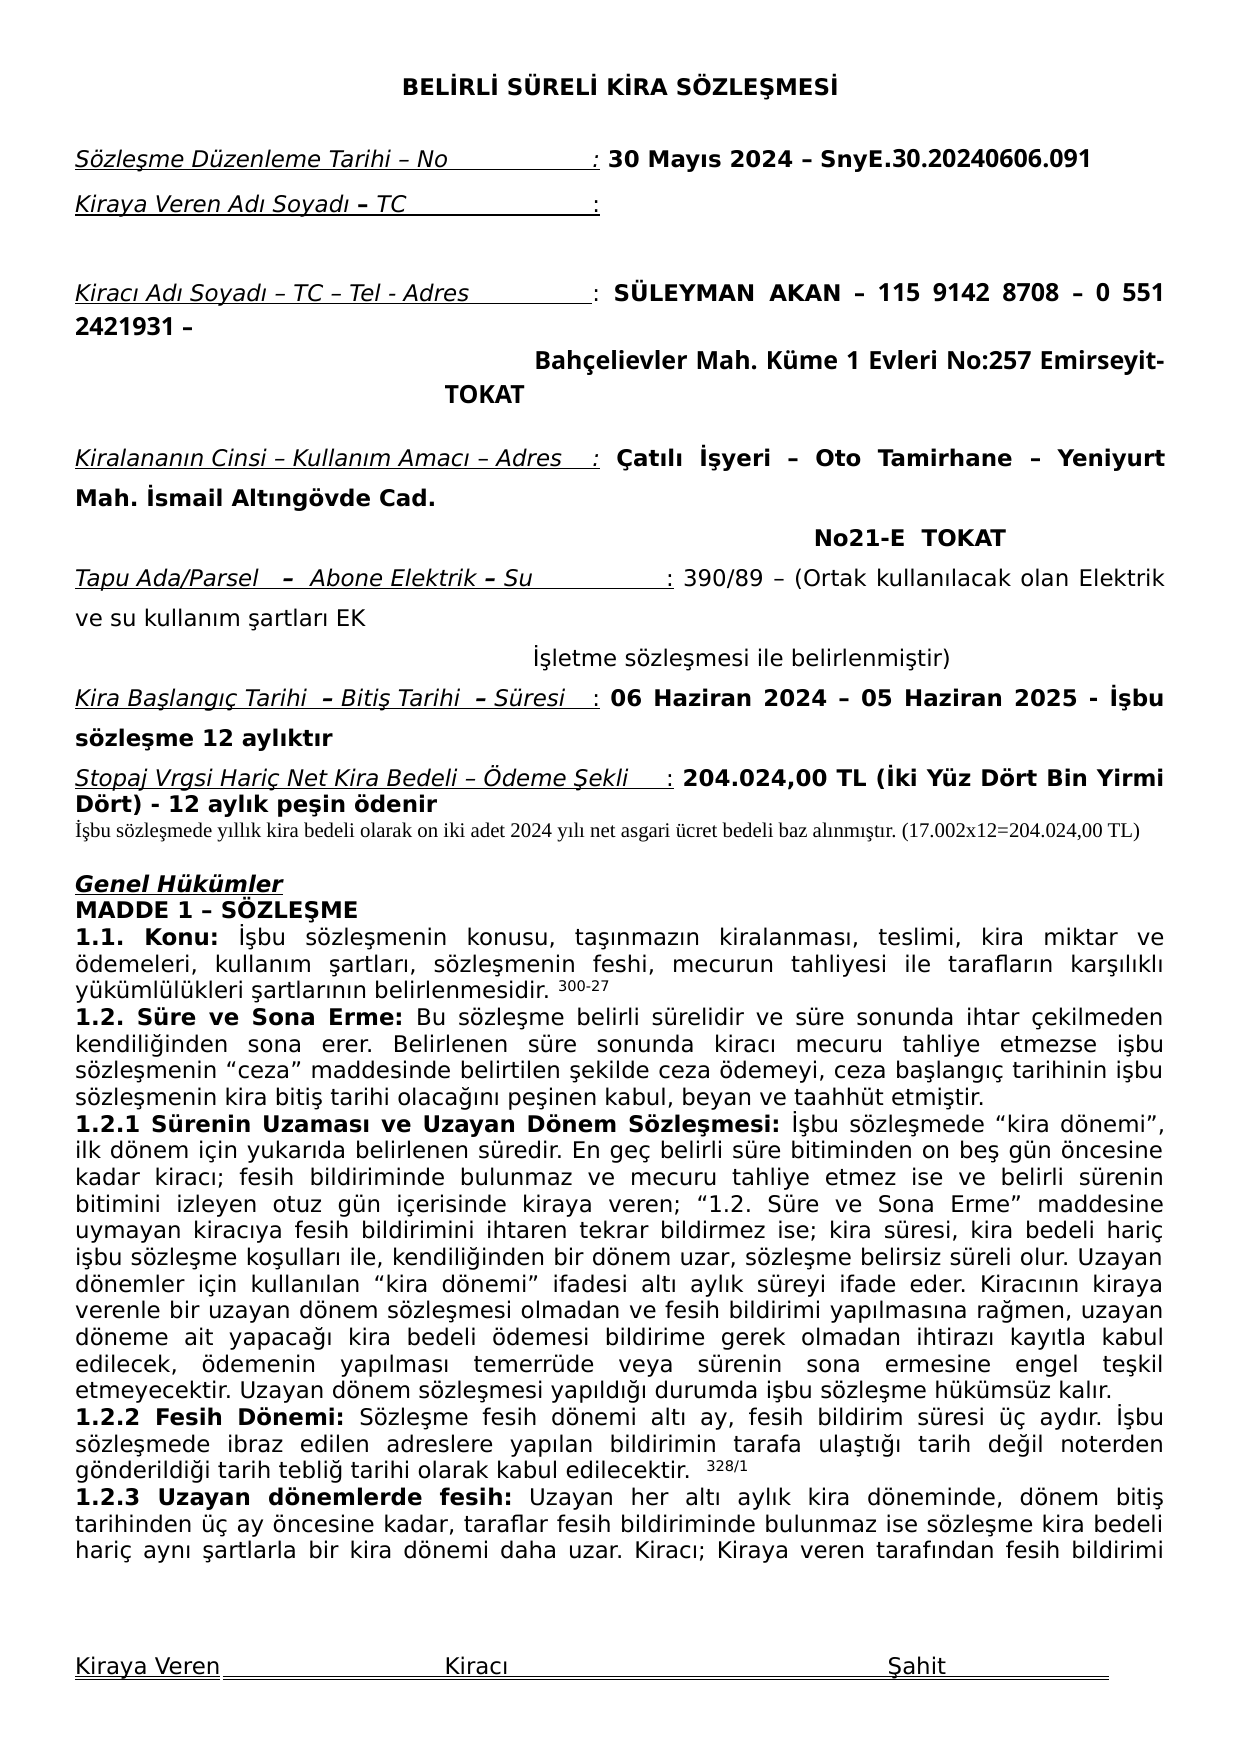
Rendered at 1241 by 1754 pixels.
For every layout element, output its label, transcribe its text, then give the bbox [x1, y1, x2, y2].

text İşletme sözleşmesi ile belirlenmiştir) [444, 645, 1165, 672]
text Kiralananın Cinsi – Kullanım Amacı – Adres : Çatılı İşyeri – Oto Tamirhane – Yeniyurt Mah. İsmail Altıngövde Cad. [75, 445, 1165, 512]
text Kiraya Veren Adı Soyadı – TC : [75, 191, 1165, 218]
text Kira Başlangıç Tarihi – Bitiş Tarihi – Süresi : 06 Haziran 2024 – 05 Haziran 2025 - İşbu sözleşme 12 aylıktır [75, 685, 1165, 752]
text MADDE 1 – SÖZLEŞME [75, 898, 1165, 924]
text No21-E TOKAT [444, 525, 1165, 552]
text 1.2.1 Sürenin Uzaması ve Uzayan Dönem Sözleşmesi: İşbu sözleşmede “kira dönemi”, ilk dönem için yukarıda belirlenen süredir. En geç belirli süre bitiminden on beş gün öncesine kadar kiracı; fesih bildiriminde bulunmaz ve mecuru tahliye etmez ise ve belirli sürenin bitimini izleyen otuz gün içerisinde kiraya veren; “1.2. Süre ve Sona Erme” maddesine uymayan kiracıya fesih bildirimini ihtaren tekrar bildirmez ise; kira süresi, kira bedeli hariç işbu sözleşme koşulları ile, kendiliğinden bir dönem uzar, sözleşme belirsiz süreli olur. Uzayan dönemler için kullanılan “kira dönemi” ifadesi altı aylık süreyi ifade eder. Kiracının kiraya verenle bir uzayan dönem sözleşmesi olmadan ve fesih bildirimi yapılmasına rağmen, uzayan döneme ait yapacağı kira bedeli ödemesi bildirime gerek olmadan ihtirazı kayıtla kabul edilecek, ödemenin yapılması temerrüde veya sürenin sona ermesine engel teşkil etmeyecektir. Uzayan dönem sözleşmesi yapıldığı durumda işbu sözleşme hükümsüz kalır. [75, 1111, 1165, 1404]
text Sözleşme Düzenleme Tarihi – No : 30 Mayıs 2024 – SnyE.30.20240606.091 [75, 140, 1165, 174]
text Stopaj Vrgsi Hariç Net Kira Bedeli – Ödeme Şekli : 204.024,00 TL (İki Yüz Dört Bin Yirmi Dört) - 12 aylık peşin ödenir [75, 765, 1165, 818]
text 1.2. Süre ve Sona Erme: Bu sözleşme belirli sürelidir ve süre sonunda ihtar çekilmeden kendiliğinden sona erer. Belirlenen süre sonunda kiracı mecuru tahliye etmezse işbu sözleşmenin “ceza” maddesinde belirtilen şekilde ceza ödemeyi, ceza başlangıç tarihinin işbu sözleşmenin kira bitiş tarihi olacağını peşinen kabul, beyan ve taahhüt etmiştir. [75, 1004, 1165, 1111]
text 1.2.2 Fesih Dönemi: Sözleşme fesih dönemi altı ay, fesih bildirim süresi üç aydır. İşbu sözleşmede ibraz edilen adreslere yapılan bildirimin tarafa ulaştığı tarih değil noterden gönderildiği tarih tebliğ tarihi olarak kabul edilecektir. 328/1 [75, 1404, 1165, 1484]
text Bahçelievler Mah. Küme 1 Evleri No:257 Emirseyit-TOKAT [444, 343, 1165, 411]
text Genel Hükümler [75, 871, 1165, 898]
text Kiracı Adı Soyadı – TC – Tel - Adres : SÜLEYMAN AKAN – 115 9142 8708 – 0 551 2421931 – [75, 274, 1165, 343]
text 1.1. Konu: İşbu sözleşmenin konusu, taşınmazın kiralanması, teslimi, kira miktar ve ödemeleri, kullanım şartları, sözleşmenin feshi, mecurun tahliyesi ile tarafların karşılıklı yükümlülükleri şartlarının belirlenmesidir. 300-27 [75, 924, 1165, 1004]
text İşbu sözleşmede yıllık kira bedeli olarak on iki adet 2024 yılı net asgari ücret bedeli baz alınmıştır. (17.002x12=204.024,00 TL) [75, 818, 1165, 842]
text Tapu Ada/Parsel – Abone Elektrik – Su : 390/89 – (Ortak kullanılacak olan Elektrik ve su kullanım şartları EK [75, 565, 1165, 632]
text 1.2.3 Uzayan dönemlerde fesih: Uzayan her altı aylık kira döneminde, dönem bitiş tarihinden üç ay öncesine kadar, taraflar fesih bildiriminde bulunmaz ise sözleşme kira bedeli hariç aynı şartlarla bir kira dönemi daha uzar. Kiracı; Kiraya veren tarafından fesih bildirimi [75, 1484, 1165, 1564]
text BELİRLİ SÜRELİ KİRA SÖZLEŞMESİ [75, 74, 1165, 100]
